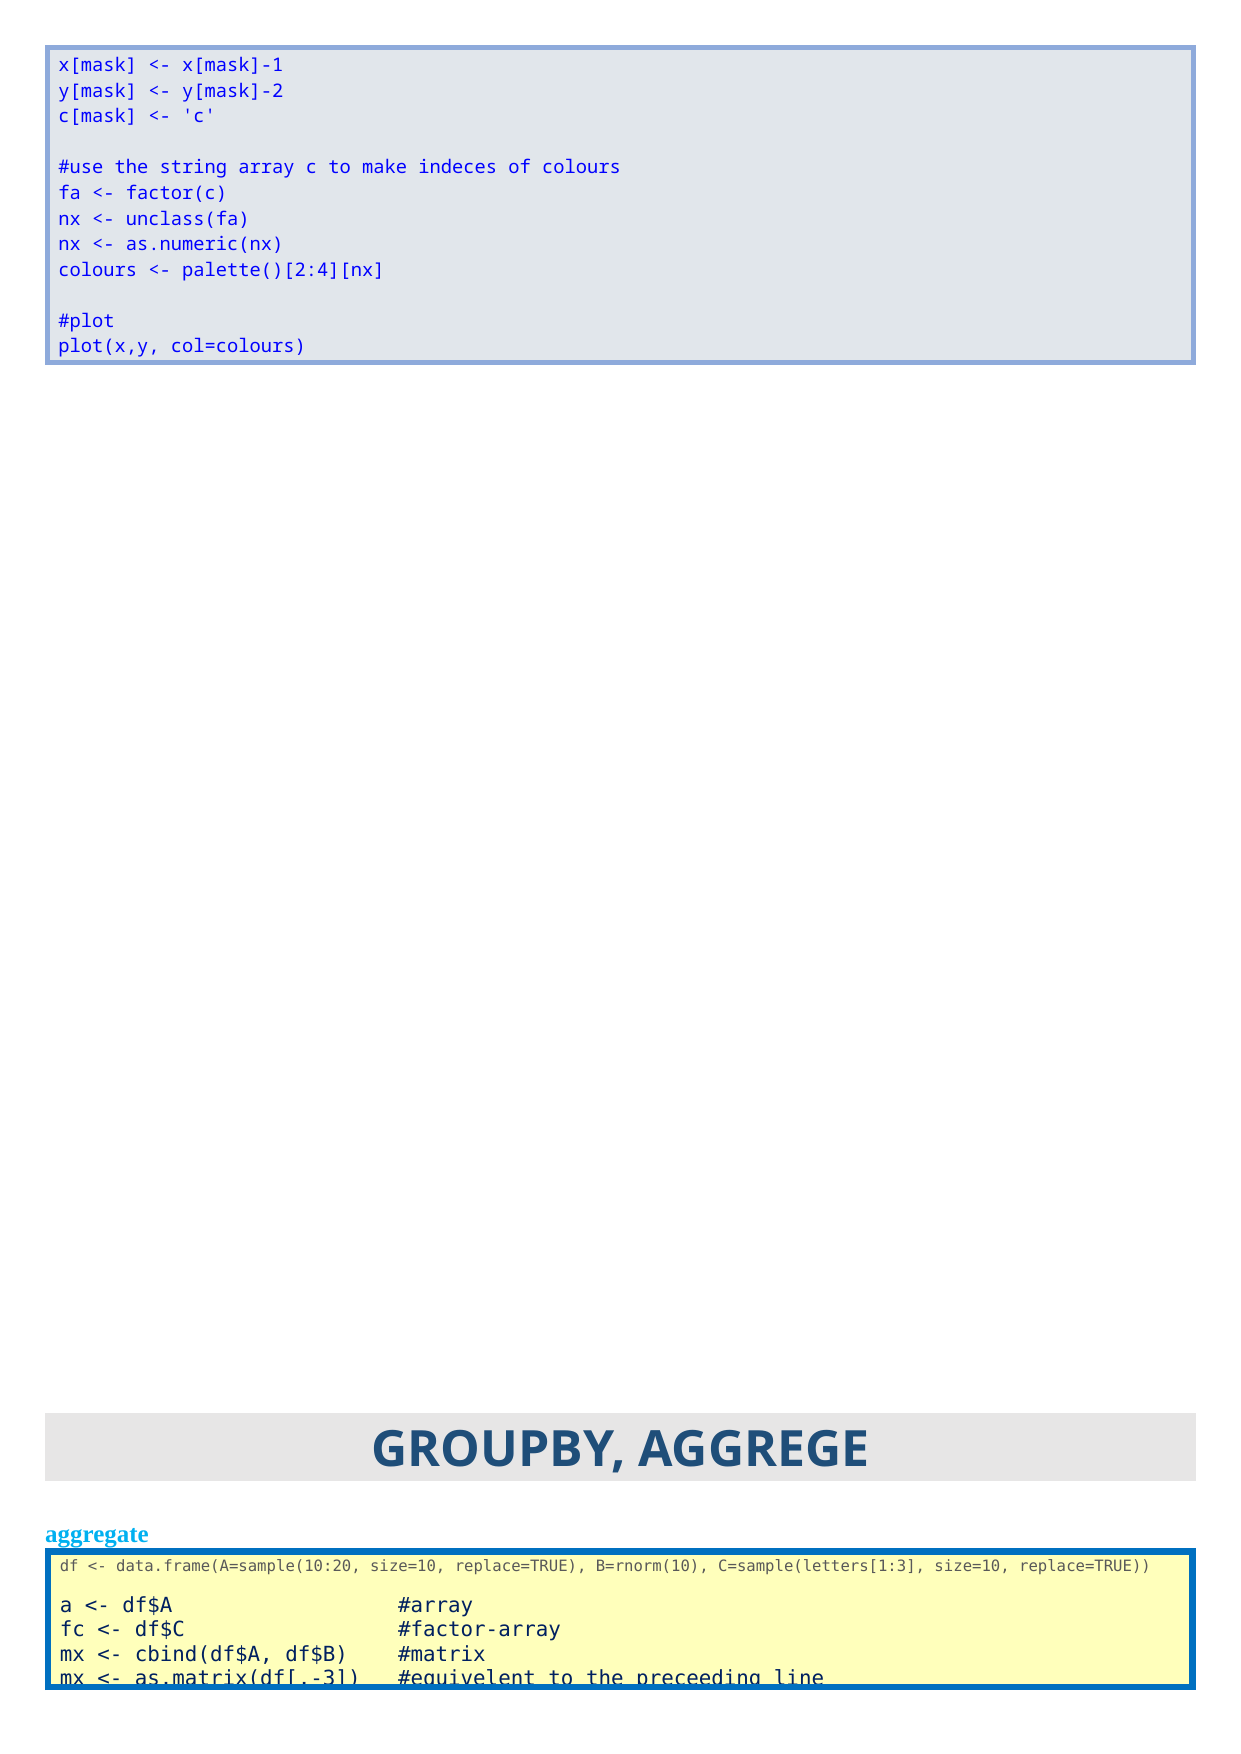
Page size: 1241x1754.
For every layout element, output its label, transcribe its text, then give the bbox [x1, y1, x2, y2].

text fa <- factor(c) [50, 173, 1191, 198]
text nx <- as.numeric(nx) [50, 224, 1191, 249]
text a <- df$A #array [51, 1585, 1189, 1609]
text x[mask] <- x[mask]-1 [50, 50, 1191, 71]
text df <- data.frame(A=sample(10:20, size=10, replace=TRUE), B=rnorm(10), C=sample(letters[1:3], size=10, replace=TRUE)) [51, 1555, 1189, 1566]
text colours <- palette()[2:4][nx] [50, 249, 1191, 275]
text plot(x,y, col=colours) [50, 326, 1191, 360]
text nx <- unclass(fa) [50, 198, 1191, 224]
text mx <- cbind(df$A, df$B) #matrix [51, 1633, 1189, 1657]
text #use the string array c to make indeces of colours [50, 147, 1191, 173]
subtitle GROUPBY, AGGREGE [45, 1413, 1196, 1481]
text y[mask] <- y[mask]-2 [50, 71, 1191, 96]
text #plot [50, 300, 1191, 326]
text mx <- as.matrix(df[,-3]) #equivelent to the preceeding line [51, 1657, 1189, 1684]
text c[mask] <- 'c' [50, 96, 1191, 122]
title aggregate [45, 1519, 1196, 1548]
text fc <- df$C #factor-array [51, 1609, 1189, 1633]
